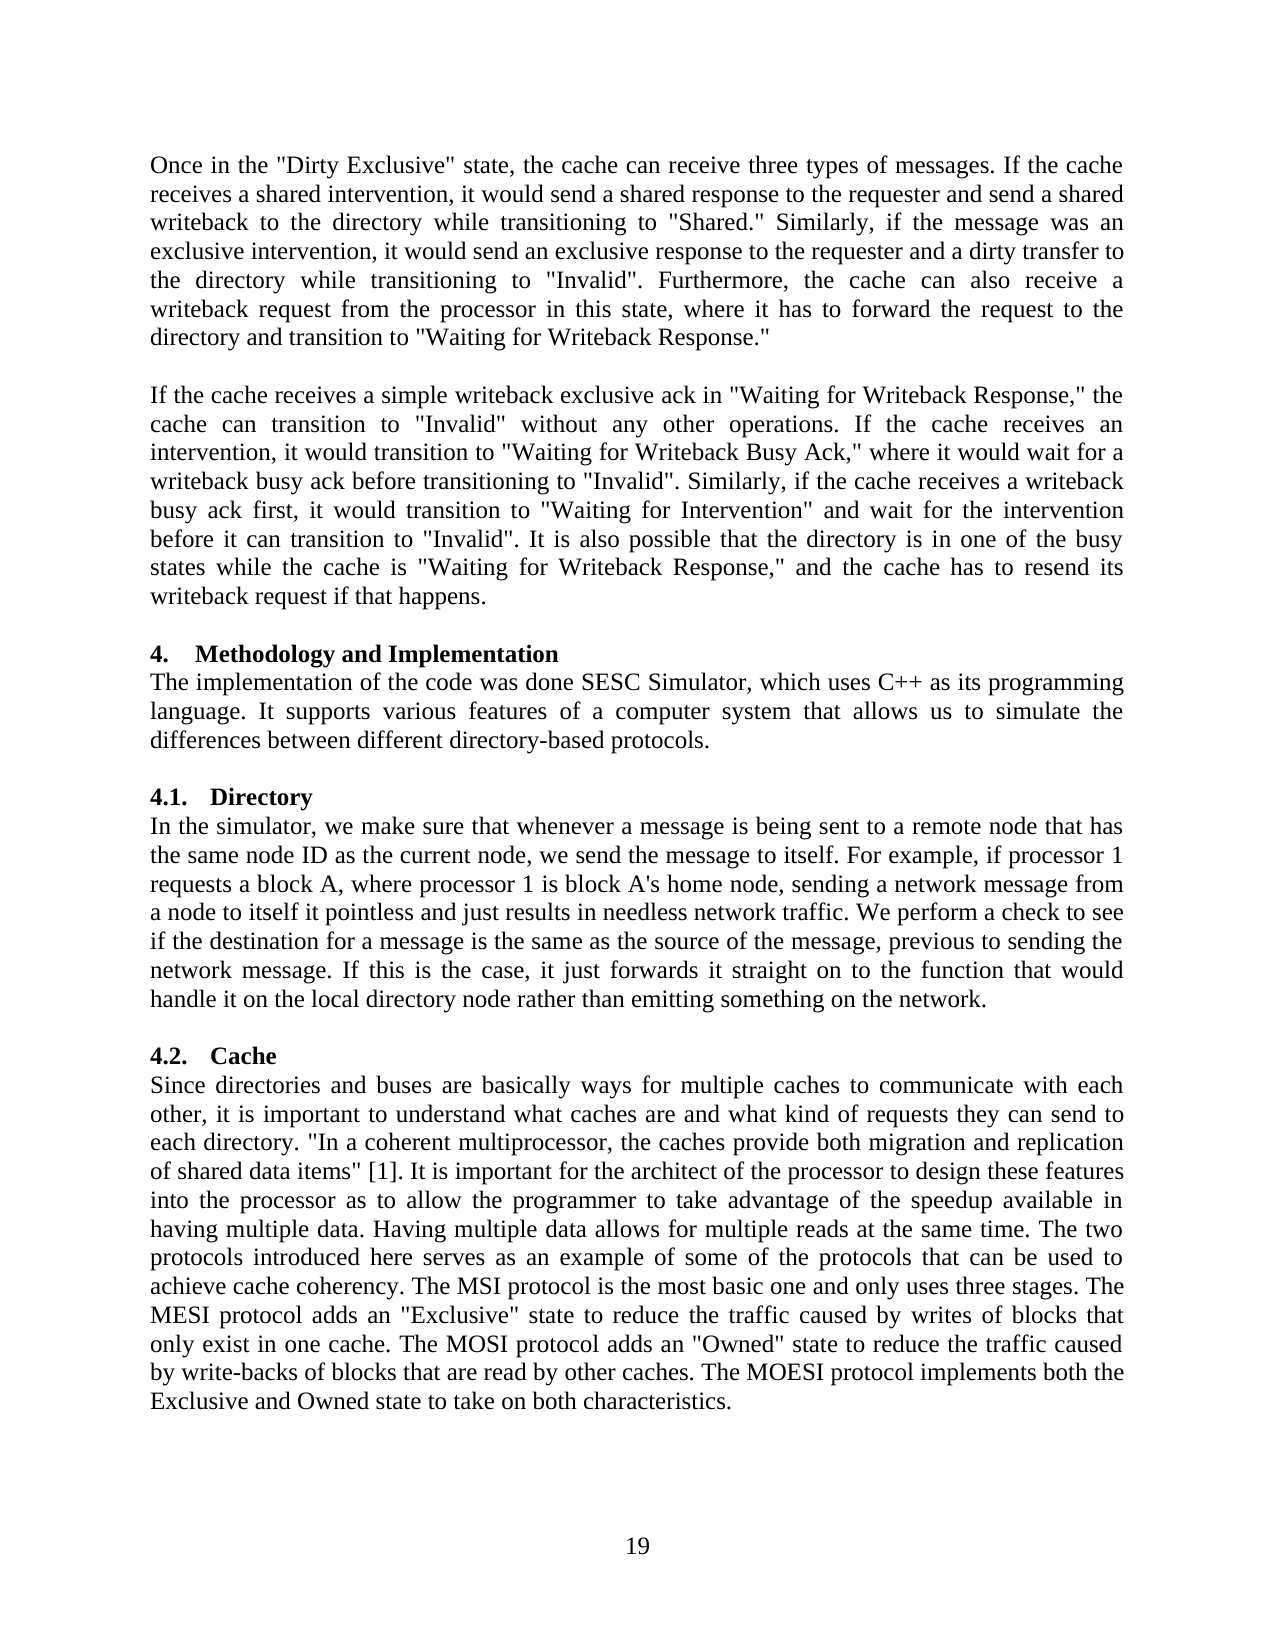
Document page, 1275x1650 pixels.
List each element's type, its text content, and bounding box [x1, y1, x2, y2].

subtitle Methodology and Implementation [150, 639, 1125, 667]
text Since directories and buses are basically ways for multiple caches to communicate with each other, it is important to understand what caches are and what kind of requests they can send to each directory. "In a coherent multiprocessor, the caches provide both migration and replication of shared data items" [1]. It is important for the architect of the processor to design these features into the processor as to allow the programmer to take advantage of the speedup available in having multiple data. Having multiple data allows for multiple reads at the same time. The two protocols introduced here serves as an example of some of the protocols that can be used to achieve cache coherency. The MSI protocol is the most basic one and only uses three stages. The MESI protocol adds an "Exclusive" state to reduce the traffic caused by writes of blocks that only exist in one cache. The MOSI protocol adds an "Owned" state to reduce the traffic caused by write-backs of blocks that are read by other caches. The MOESI protocol implements both the Exclusive and Owned state to take on both characteristics. [150, 1070, 1125, 1415]
text Once in the "Dirty Exclusive" state, the cache can receive three types of messages. If the cache receives a shared intervention, it would send a shared response to the requester and send a shared writeback to the directory while transitioning to "Shared." Similarly, if the message was an exclusive intervention, it would send an exclusive response to the requester and a dirty transfer to the directory while transitioning to "Invalid". Furthermore, the cache can also receive a writeback request from the processor in this state, where it has to forward the request to the directory and transition to "Waiting for Writeback Response." [150, 150, 1125, 351]
subtitle Cache [150, 1041, 1125, 1070]
text The implementation of the code was done SESC Simulator, which uses C++ as its programming language. It supports various features of a computer system that allows us to simulate the differences between different directory-based protocols. [150, 667, 1125, 754]
subtitle Directory [150, 782, 1125, 811]
text If the cache receives a simple writeback exclusive ack in "Waiting for Writeback Response," the cache can transition to "Invalid" without any other operations. If the cache receives an intervention, it would transition to "Waiting for Writeback Busy Ack," where it would wait for a writeback busy ack before transitioning to "Invalid". Similarly, if the cache receives a writeback busy ack first, it would transition to "Waiting for Intervention" and wait for the intervention before it can transition to "Invalid". It is also possible that the directory is in one of the busy states while the cache is "Waiting for Writeback Response," and the cache has to resend its writeback request if that happens. [150, 380, 1125, 610]
text In the simulator, we make sure that whenever a message is being sent to a remote node that has the same node ID as the current node, we send the message to itself. For example, if processor 1 requests a block A, where processor 1 is block A's home node, sending a network message from a node to itself it pointless and just results in needless network traffic. We perform a check to see if the destination for a message is the same as the source of the message, previous to sending the network message. If this is the case, it just forwards it straight on to the function that would handle it on the local directory node rather than emitting something on the network. [150, 811, 1125, 1012]
